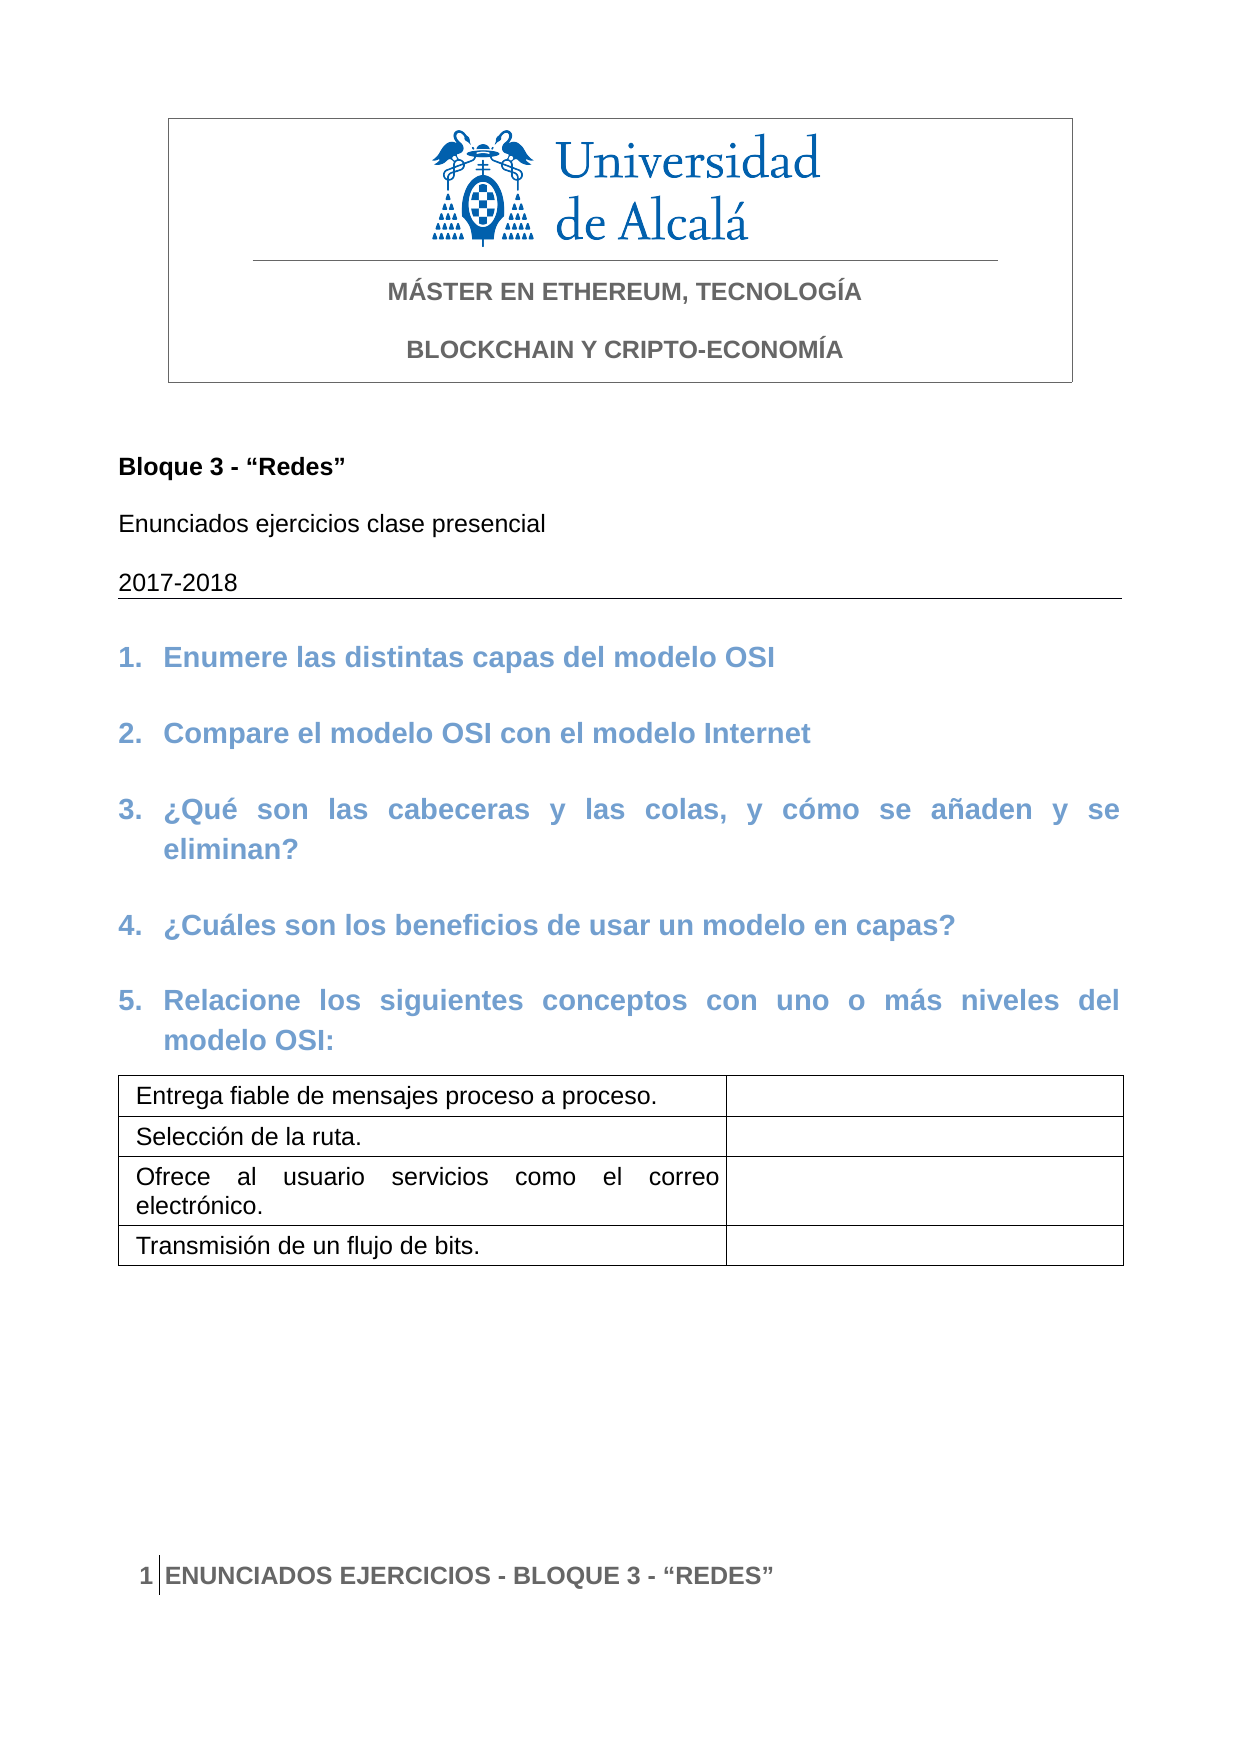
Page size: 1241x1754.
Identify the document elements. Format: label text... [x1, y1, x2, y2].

table_cell [727, 1117, 1123, 1156]
subtitle Enumere las distintas capas del modelo OSI [118, 641, 1122, 674]
table_cell [727, 1157, 1123, 1225]
subtitle Relacione los siguientes conceptos con uno o más niveles del modelo OSI: [118, 983, 1122, 1057]
table_cell [998, 260, 1072, 382]
text Bloque 3 - “Redes” [118, 451, 1122, 480]
table_header [169, 119, 1072, 260]
text Enunciados ejercicios clase presencial [118, 509, 1122, 538]
table_cell [727, 1226, 1123, 1265]
subtitle Compare el modelo OSI con el modelo Internet [118, 716, 1122, 750]
table_cell [169, 260, 253, 382]
text 2017-2018 [118, 567, 1122, 598]
table_cell Ofrece al usuario servicios como el correo electrónico. [119, 1157, 726, 1225]
table_cell Selección de la ruta. [119, 1117, 726, 1156]
subtitle ¿Cuáles son los beneficios de usar un modelo en capas? [118, 908, 1122, 941]
table_header [727, 1076, 1123, 1116]
table_cell Transmisión de un flujo de bits. [119, 1226, 726, 1265]
picture [431, 130, 821, 248]
table_cell MÁSTER EN ETHEREUM, TECNOLOGÍA BLOCKCHAIN Y CRIPTO-ECONOMÍA [253, 261, 997, 382]
subtitle ¿Qué son las cabeceras y las colas, y cómo se añaden y se eliminan? [118, 792, 1122, 866]
table_header Entrega fiable de mensajes proceso a proceso. [119, 1076, 726, 1116]
